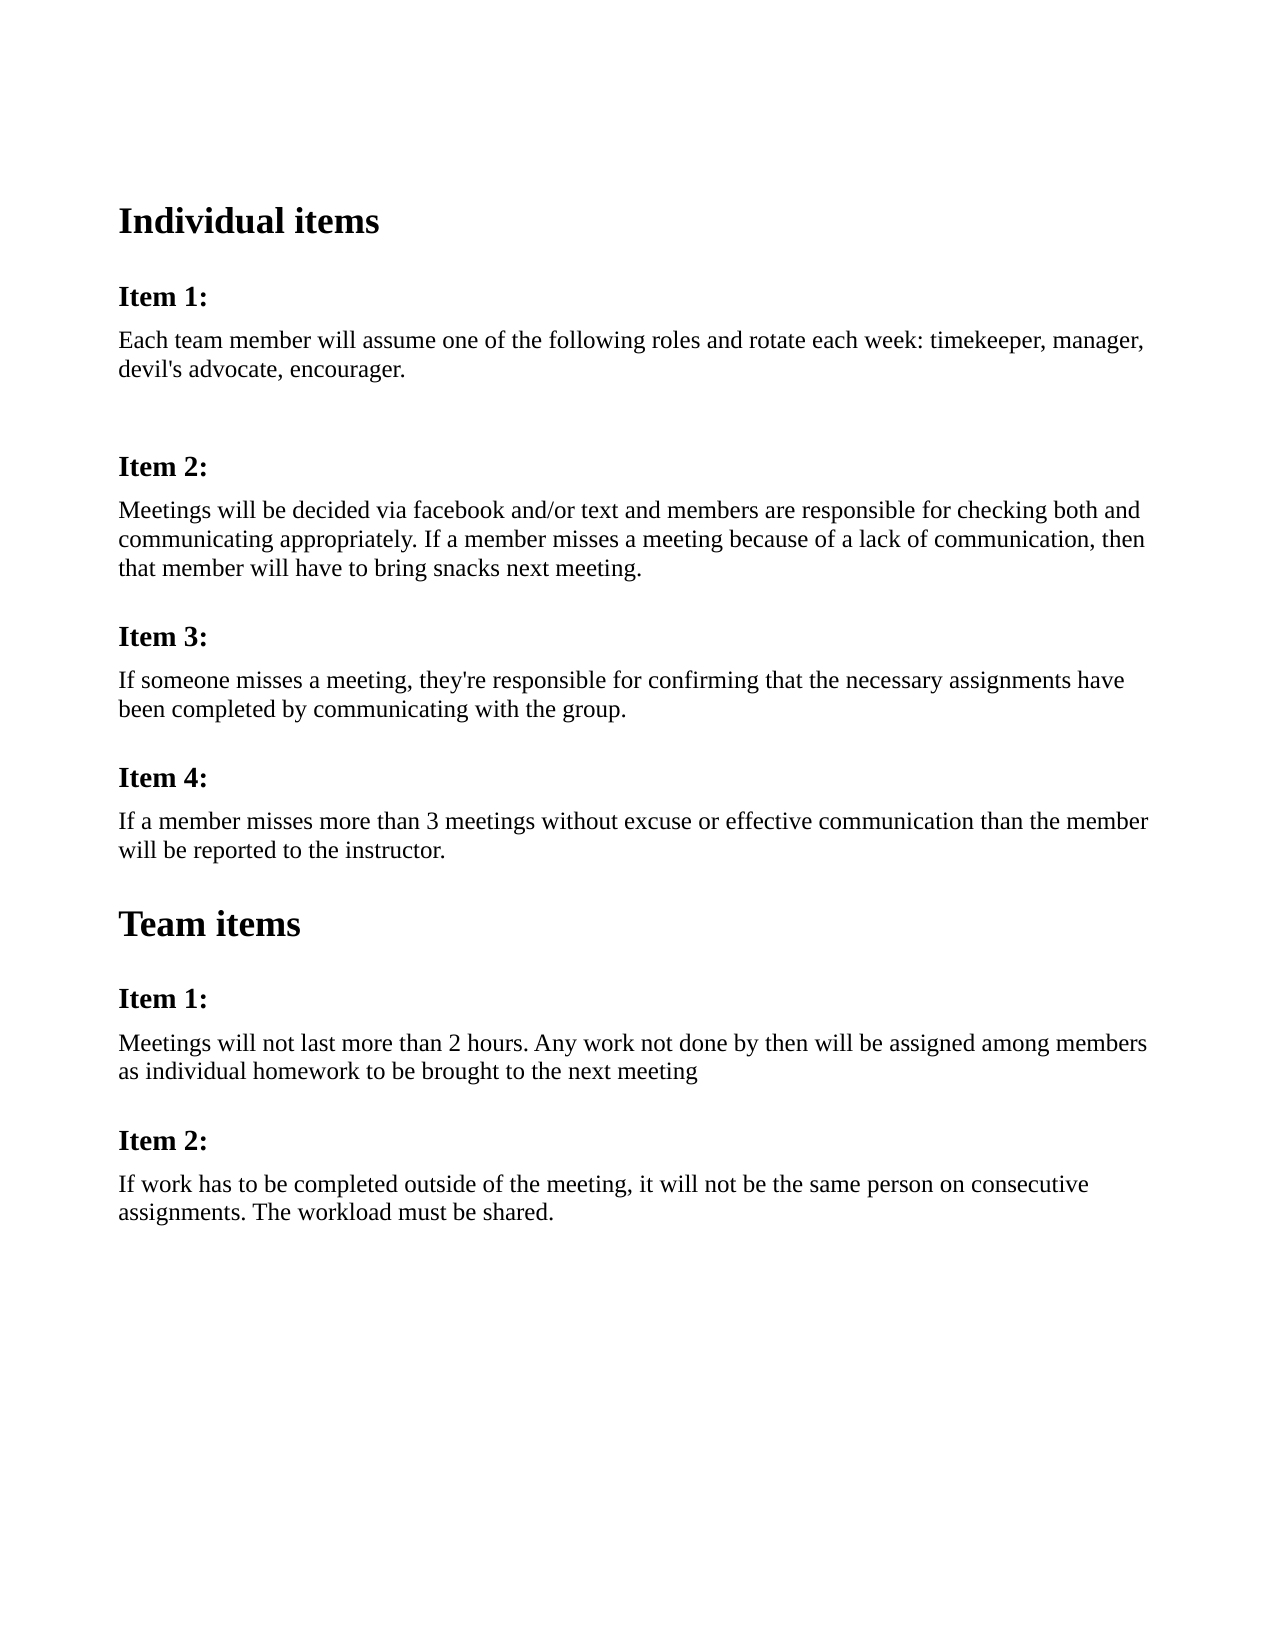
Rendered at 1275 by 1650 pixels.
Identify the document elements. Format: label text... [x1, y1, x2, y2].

text Meetings will not last more than 2 hours. Any work not done by then will be assigned among members as individual homework to be brought to the next meeting [118, 1028, 1157, 1085]
subtitle Item 4: [118, 760, 1157, 793]
subtitle Item 1: [118, 982, 1157, 1015]
subtitle Individual items [118, 199, 1157, 242]
subtitle Item 1: [118, 279, 1157, 313]
text Meetings will be decided via facebook and/or text and members are responsible for checking both and communicating appropriately. If a member misses a meeting because of a lack of communication, then that member will have to bring snacks next meeting. [118, 495, 1157, 581]
subtitle Item 2: [118, 449, 1157, 483]
text If someone misses a meeting, they're responsible for confirming that the necessary assignments have been completed by communicating with the group. [118, 665, 1157, 722]
subtitle Team items [118, 901, 1157, 944]
text If a member misses more than 3 meetings without excuse or effective communication than the member will be reported to the instructor. [118, 806, 1157, 863]
text If work has to be completed outside of the meeting, it will not be the same person on consecutive assignments. The workload must be shared. [118, 1169, 1157, 1226]
subtitle Item 2: [118, 1123, 1157, 1156]
text Each team member will assume one of the following roles and rotate each week: timekeeper, manager, devil's advocate, encourager. [118, 325, 1157, 412]
subtitle Item 3: [118, 619, 1157, 652]
